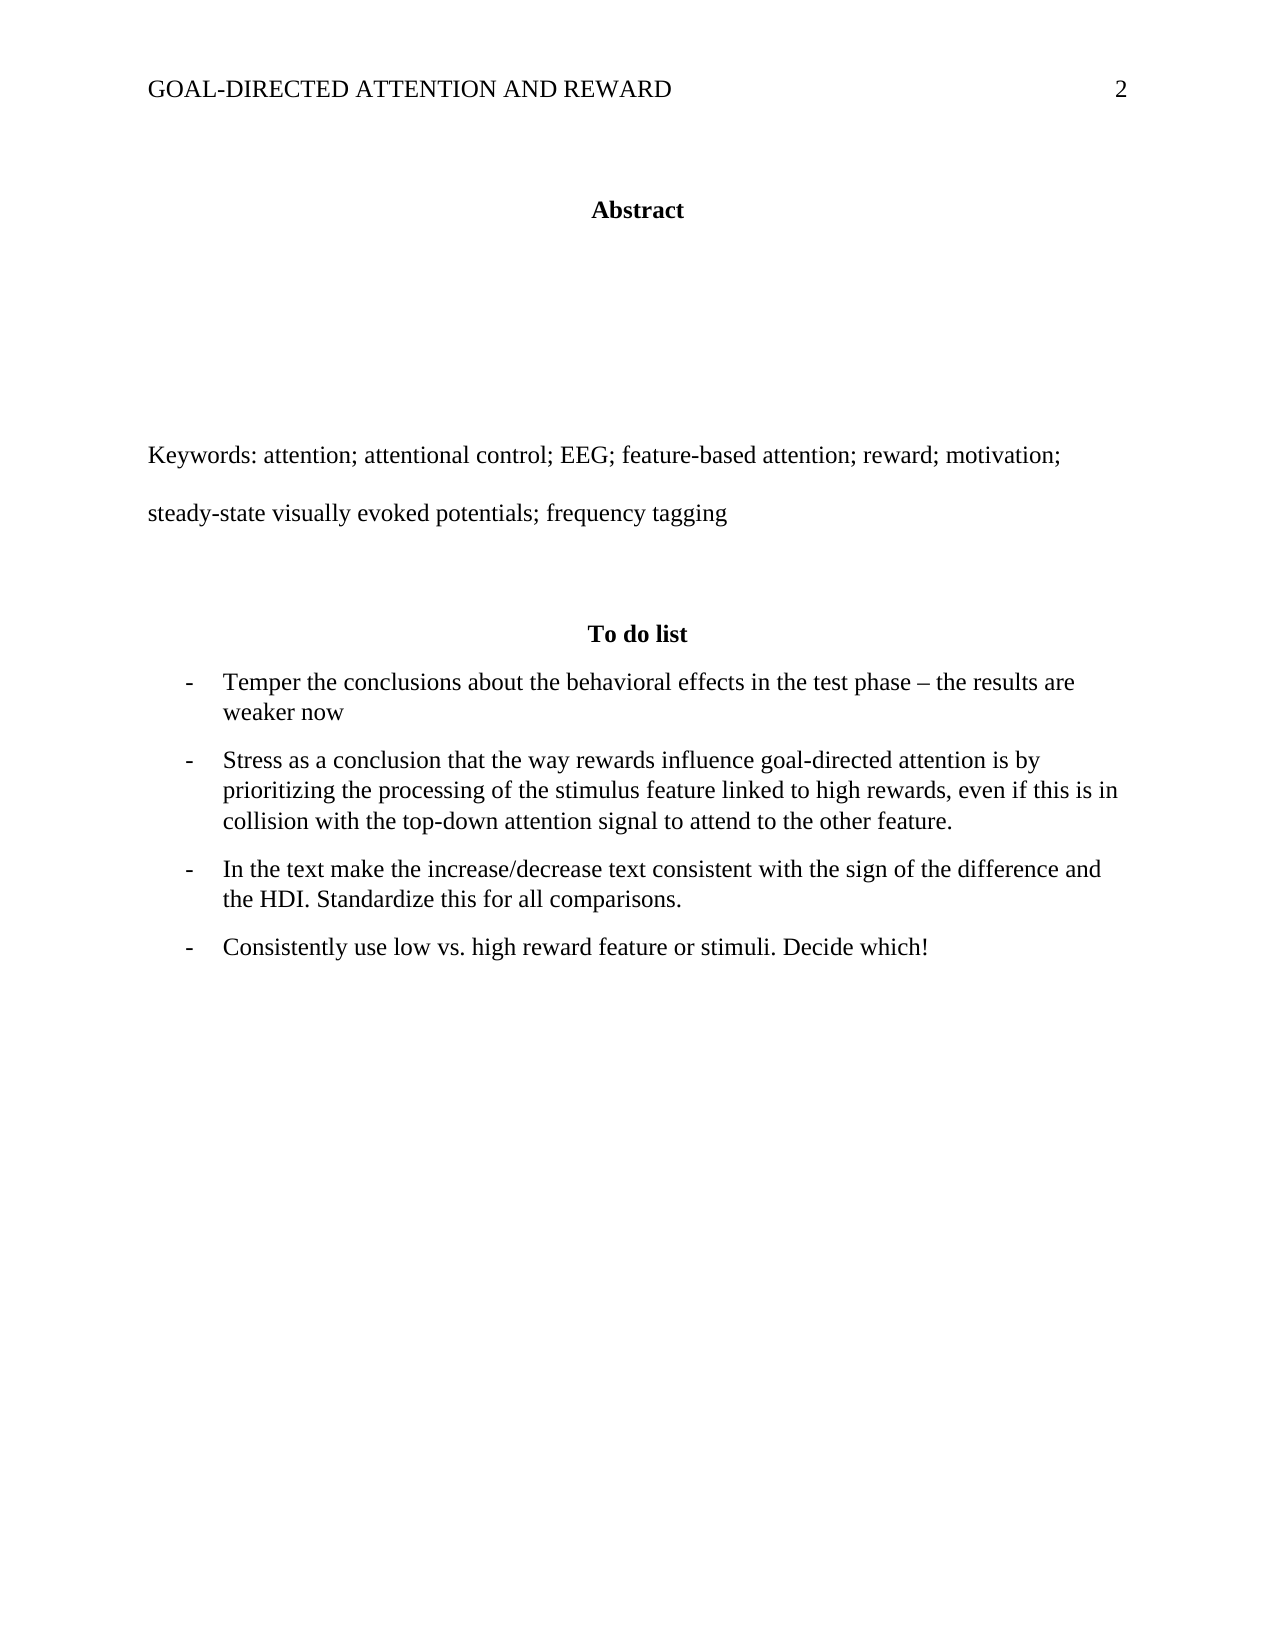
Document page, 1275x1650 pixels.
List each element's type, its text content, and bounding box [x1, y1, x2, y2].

text Keywords: attention; attentional control; EEG; feature-based attention; reward; motivation; steady-state visually evoked potentials; frequency tagging [148, 440, 1127, 527]
list In the text make the increase/decrease text consistent with the sign of the difference and the HDI. Standardize this for all comparisons. [185, 854, 1127, 913]
list Stress as a conclusion that the way rewards influence goal-directed attention is by prioritizing the processing of the stimulus feature linked to high rewards, even if this is in collision with the top-down attention signal to attend to the other feature. [185, 745, 1127, 835]
subtitle Abstract [148, 195, 1127, 224]
text To do list [148, 619, 1127, 648]
list Consistently use low vs. high reward feature or stimuli. Decide which! [185, 932, 1127, 961]
list Temper the conclusions about the behavioral effects in the test phase – the results are weaker now [185, 667, 1127, 726]
